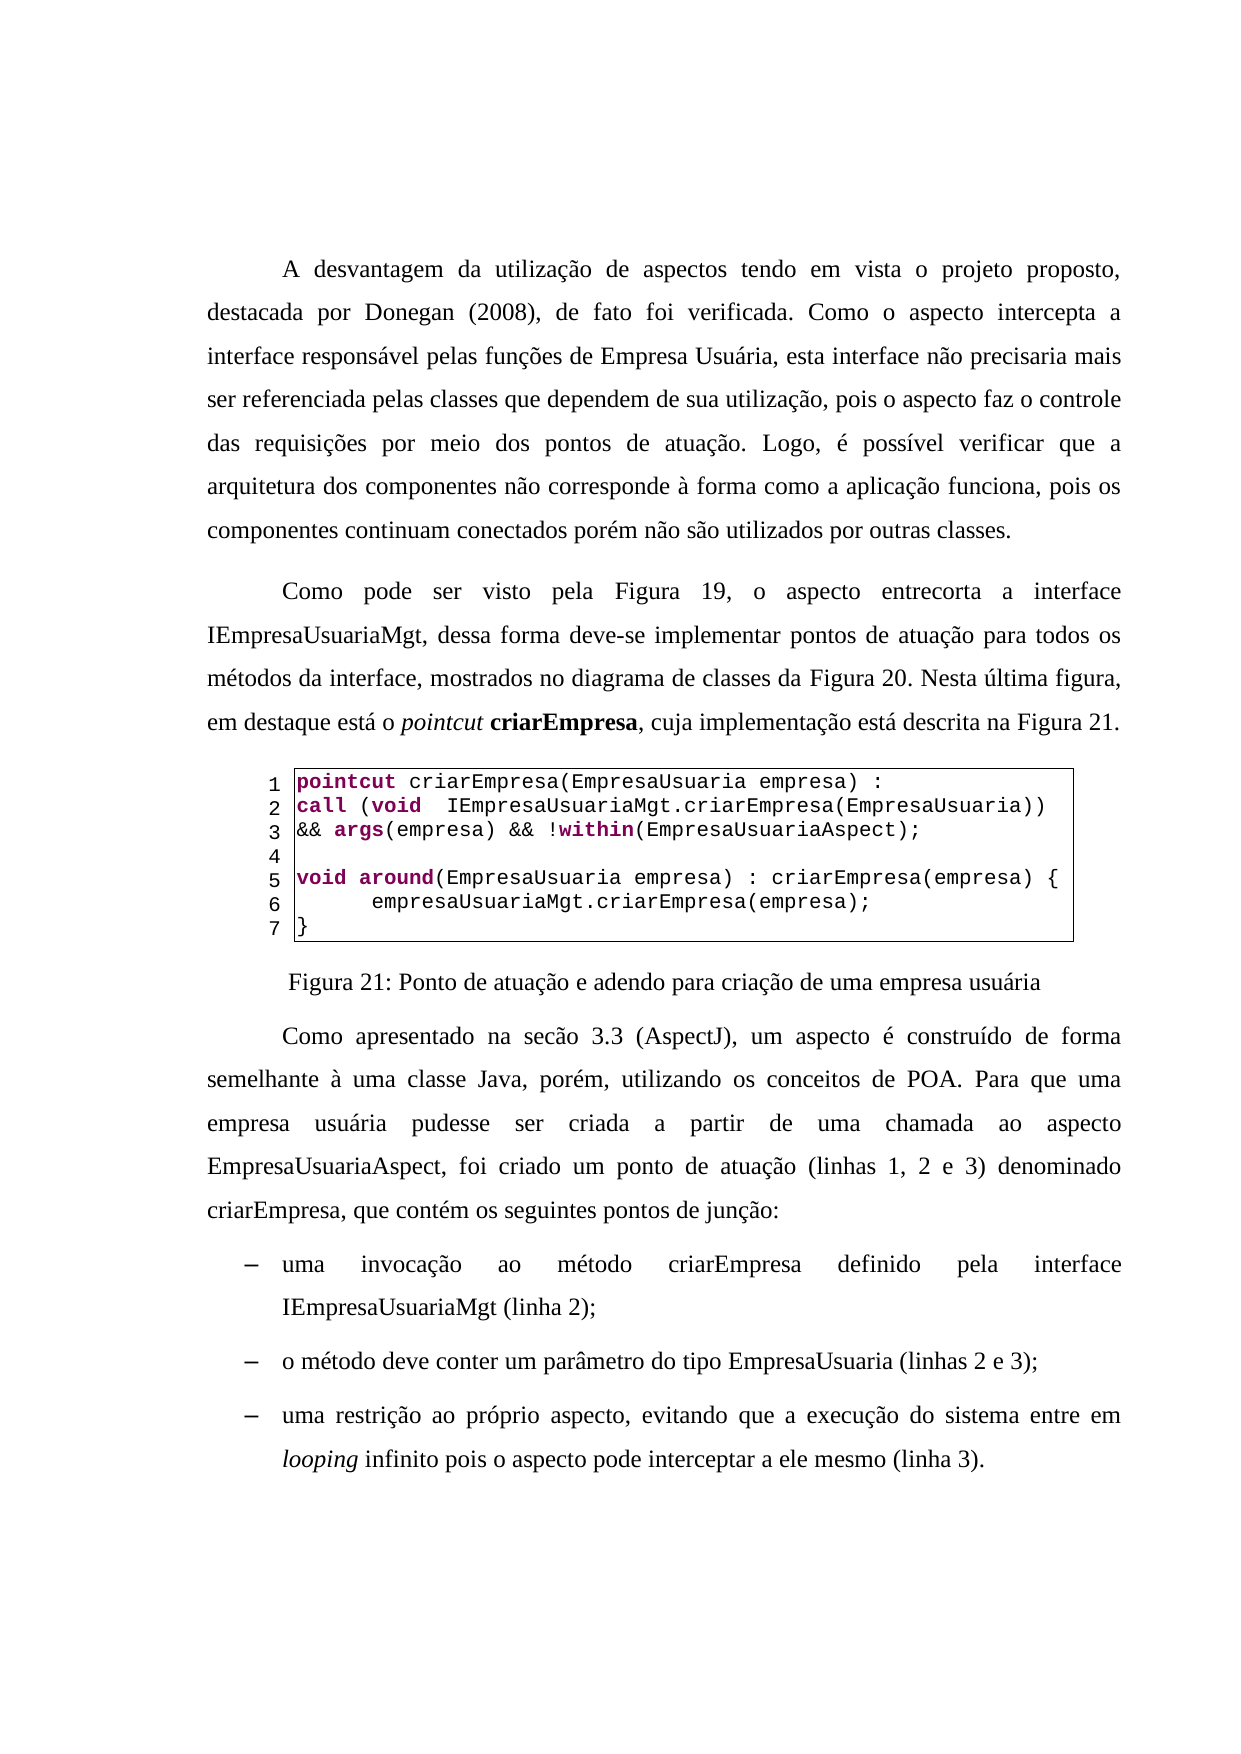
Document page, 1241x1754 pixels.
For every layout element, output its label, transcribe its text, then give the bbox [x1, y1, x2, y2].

text 3 [255, 822, 293, 846]
text Como pode ser visto pela Figura 19, o aspecto entrecorta a interface IEmpresaUsuariaMgt, dessa forma deve-se implementar pontos de atuação para todos os métodos da interface, mostrados no diagrama de classes da Figura 20. Nesta última figura, em destaque está o pointcut criarEmpresa, cuja implementação está descrita na Figura 21. [207, 576, 1122, 736]
text 7 [255, 918, 293, 942]
text call (void IEmpresaUsuariaMgt.criarEmpresa(EmpresaUsuaria)) [296, 795, 1070, 819]
list o método deve conter um parâmetro do tipo EmpresaUsuaria (linhas 2 e 3); [244, 1346, 1122, 1375]
text 2 [255, 798, 293, 822]
list uma invocação ao método criarEmpresa definido pela interface IEmpresaUsuariaMgt (linha 2); [244, 1249, 1122, 1321]
text 1 [255, 774, 293, 798]
text A desvantagem da utilização de aspectos tendo em vista o projeto proposto, destacada por Donegan (2008), de fato foi verificada. Como o aspecto intercepta a interface responsável pelas funções de Empresa Usuária, esta interface não precisaria mais ser referenciada pelas classes que dependem de sua utilização, pois o aspecto faz o controle das requisições por meio dos pontos de atuação. Logo, é possível verificar que a arquitetura dos componentes não corresponde à forma como a aplicação funciona, pois os componentes continuam conectados porém não são utilizados por outras classes. [207, 253, 1122, 544]
list uma restrição ao próprio aspecto, evitando que a execução do sistema entre em looping infinito pois o aspecto pode interceptar a ele mesmo (linha 3). [244, 1400, 1122, 1473]
text Figura 21: Ponto de atuação e adendo para criação de uma empresa usuária [207, 967, 1122, 996]
text empresaUsuariaMgt.criarEmpresa(empresa); [296, 891, 1070, 915]
text Como apresentado na secão 3.3 (AspectJ), um aspecto é construído de forma semelhante à uma classe Java, porém, utilizando os conceitos de POA. Para que uma empresa usuária pudesse ser criada a partir de uma chamada ao aspecto EmpresaUsuariaAspect, foi criado um ponto de atuação (linhas 1, 2 e 3) denominado criarEmpresa, que contém os seguintes pontos de junção: [207, 1021, 1122, 1224]
text void around(EmpresaUsuaria empresa) : criarEmpresa(empresa) { [296, 867, 1070, 891]
text pointcut criarEmpresa(EmpresaUsuaria empresa) : [296, 771, 1070, 795]
text && args(empresa) && !within(EmpresaUsuariaAspect); [296, 819, 1070, 843]
text } [296, 915, 1070, 939]
text 6 [255, 894, 293, 918]
text 5 [255, 870, 293, 894]
text 4 [255, 846, 293, 870]
